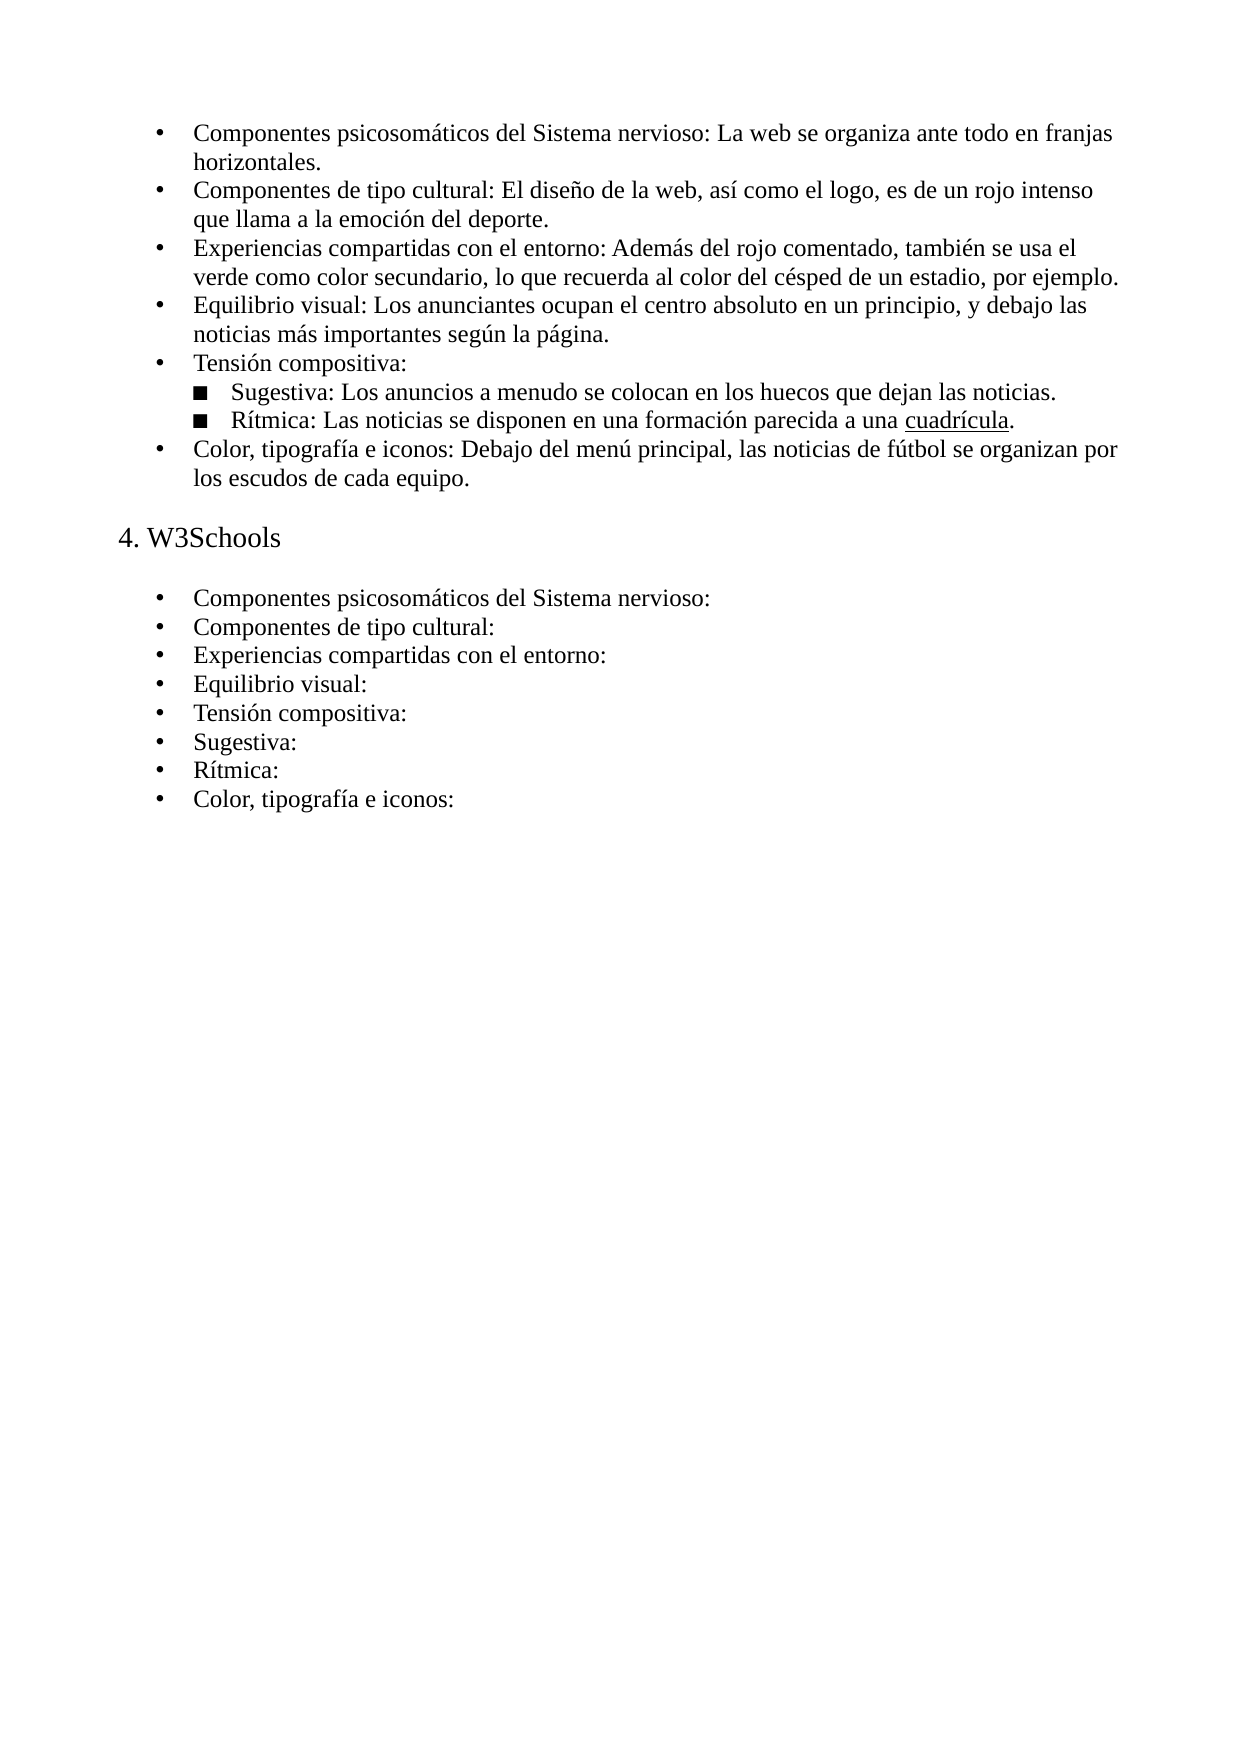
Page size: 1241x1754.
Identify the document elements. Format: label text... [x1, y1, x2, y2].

list Sugestiva: [156, 727, 1122, 755]
list Componentes de tipo cultural: [156, 612, 1122, 640]
list Tensión compositiva: [156, 698, 1122, 727]
list Rítmica: [156, 755, 1122, 784]
list Componentes psicosomáticos del Sistema nervioso: La web se organiza ante todo en franjas horizontales. [156, 118, 1122, 176]
list Componentes de tipo cultural: El diseño de la web, así como el logo, es de un rojo intenso que llama a la emoción del deporte. [156, 176, 1122, 233]
list Color, tipografía e iconos: [156, 784, 1122, 813]
list Equilibrio visual: Los anunciantes ocupan el centro absoluto en un principio, y debajo las noticias más importantes según la página. [156, 291, 1122, 348]
list Tensión compositiva: [156, 348, 1122, 377]
list Componentes psicosomáticos del Sistema nervioso: [156, 583, 1122, 612]
list Sugestiva: Los anuncios a menudo se colocan en los huecos que dejan las noticias. [193, 377, 1122, 406]
list Color, tipografía e iconos: Debajo del menú principal, las noticias de fútbol se organizan por los escudos de cada equipo. [156, 434, 1122, 492]
list Equilibrio visual: [156, 669, 1122, 698]
text 4. W3Schools [118, 521, 1122, 554]
list Experiencias compartidas con el entorno: Además del rojo comentado, también se usa el verde como color secundario, lo que recuerda al color del césped de un estadio, por ejemplo. [156, 233, 1122, 291]
list Experiencias compartidas con el entorno: [156, 640, 1122, 669]
list Rítmica: Las noticias se disponen en una formación parecida a una cuadrícula. [193, 406, 1122, 434]
